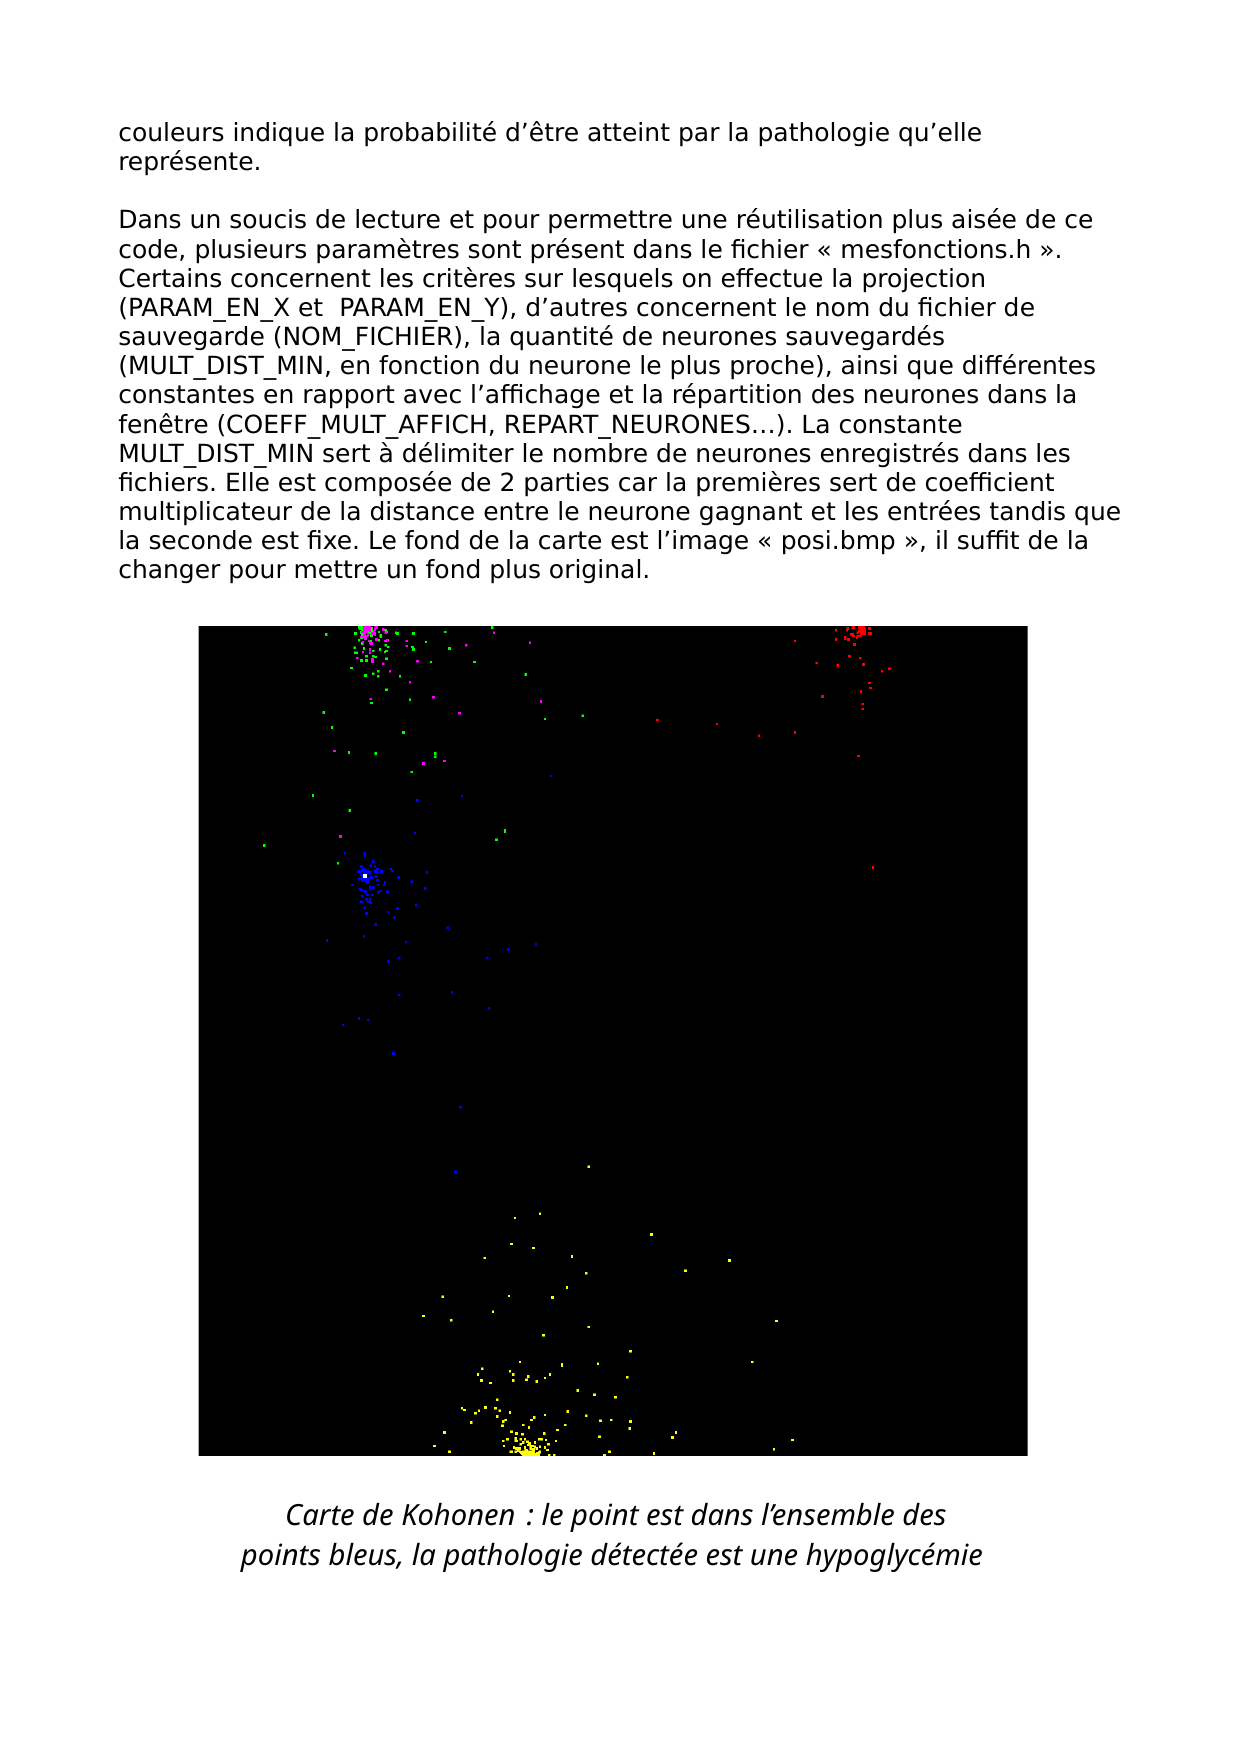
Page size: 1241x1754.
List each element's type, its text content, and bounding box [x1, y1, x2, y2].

text Dans un soucis de lecture et pour permettre une réutilisation plus aisée de ce code, plusieurs paramètres sont présent dans le fichier « mesfonctions.h ». Certains concernent les critères sur lesquels on effectue la projection (PARAM_EN_X et PARAM_EN_Y), d’autres concernent le nom du fichier de sauvegarde (NOM_FICHIER), la quantité de neurones sauvegardés (MULT_DIST_MIN, en fonction du neurone le plus proche), ainsi que différentes constantes en rapport avec l’affichage et la répartition des neurones dans la fenêtre (COEFF_MULT_AFFICH, REPART_NEURONES…). La constante MULT_DIST_MIN sert à délimiter le nombre de neurones enregistrés dans les fichiers. Elle est composée de 2 parties car la premières sert de coefficient multiplicateur de la distance entre le neurone gagnant et les entrées tandis que la seconde est fixe. Le fond de la carte est l’image « posi.bmp », il suffit de la changer pour mettre un fond plus original. [118, 206, 1122, 585]
text Carte de Kohonen : le point est dans l’ensemble des points bleus, la pathologie détectée est une hypoglycémie [118, 1494, 1122, 1574]
picture [198, 626, 1028, 1456]
text couleurs indique la probabilité d’être atteint par la pathologie qu’elle représente. [118, 118, 1122, 176]
